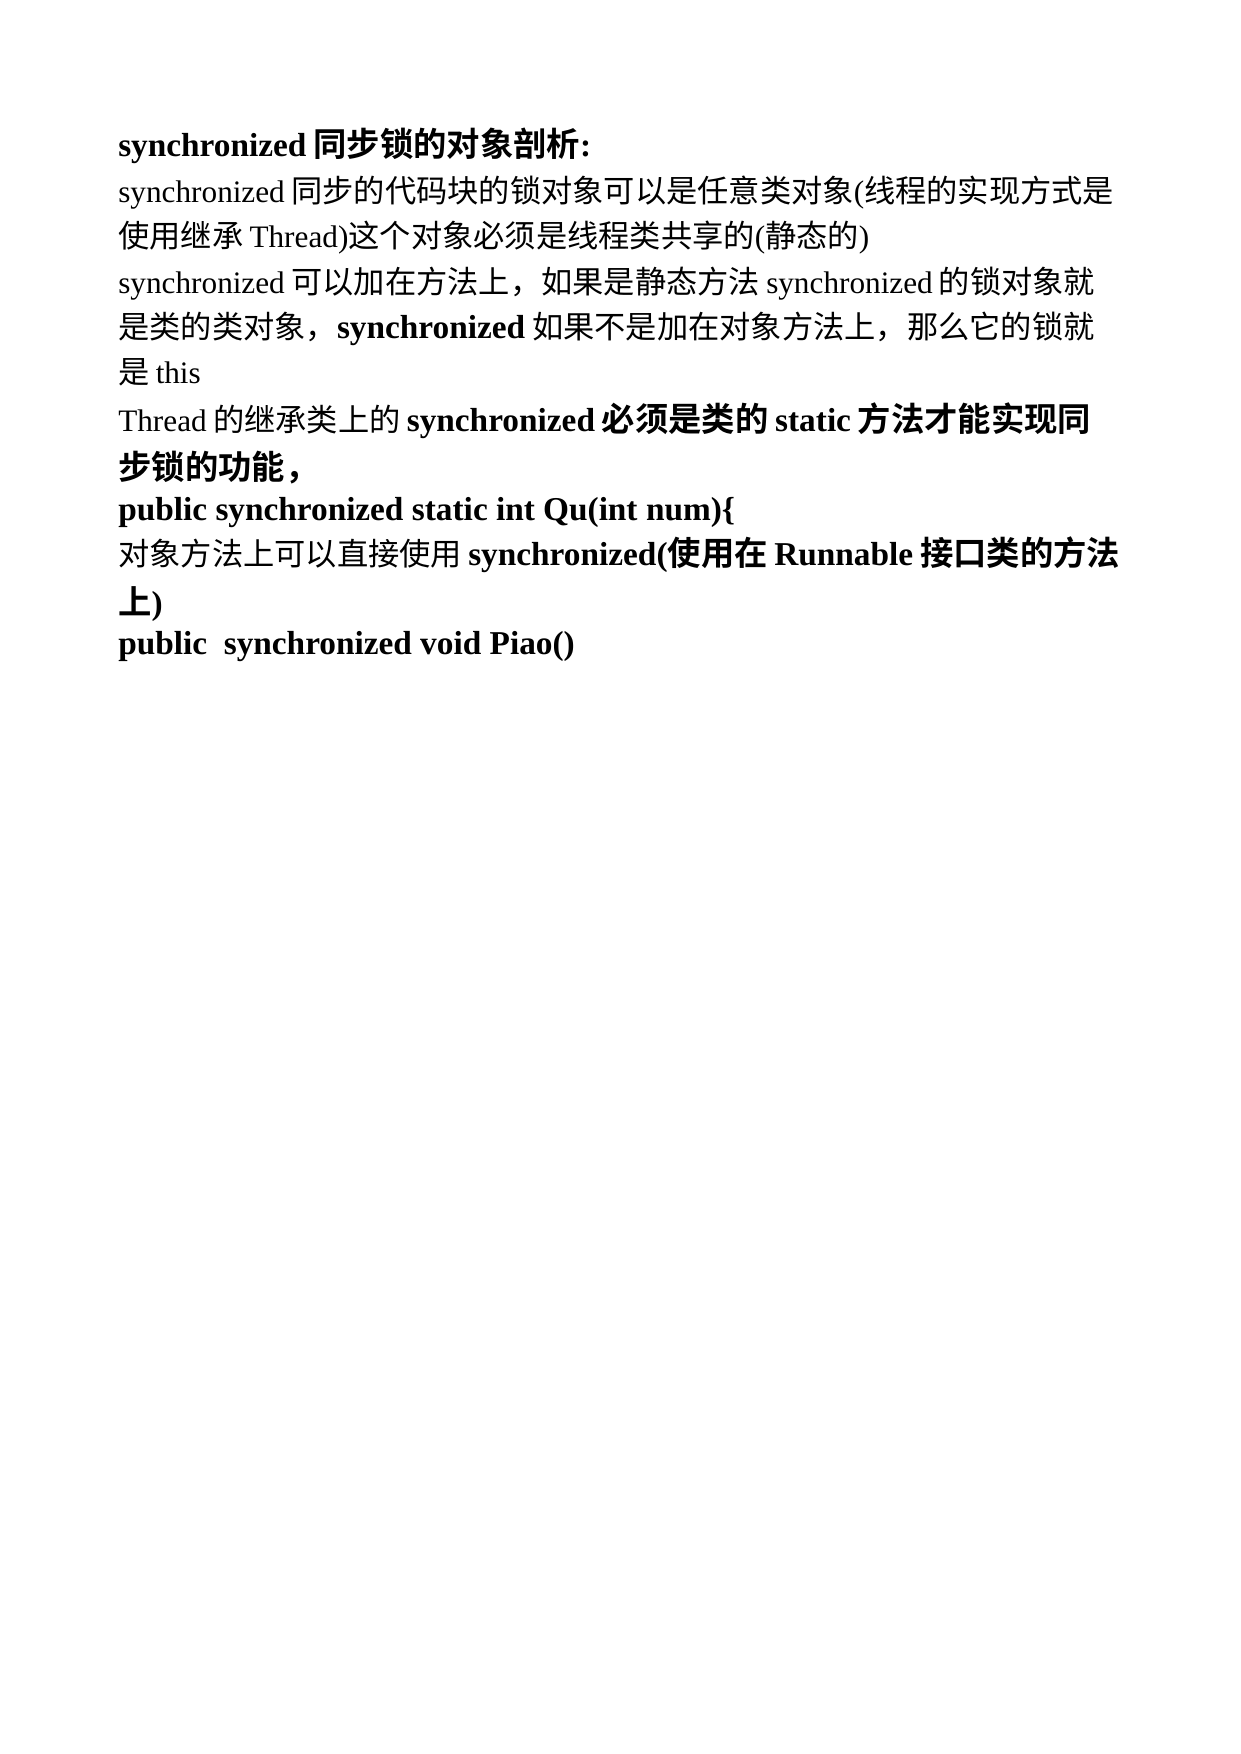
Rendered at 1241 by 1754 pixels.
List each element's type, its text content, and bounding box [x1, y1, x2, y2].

text synchronized同步锁的对象剖析: [118, 118, 1122, 166]
text synchronized可以加在方法上，如果是静态方法synchronized的锁对象就是类的类对象，synchronized如果不是加在对象方法上，那么它的锁就是this [118, 257, 1122, 392]
text public synchronized void Piao() [118, 624, 1122, 662]
text public synchronized static int Qu(int num){ [118, 489, 1122, 527]
text Thread的继承类上的synchronized必须是类的static方法才能实现同步锁的功能， [118, 392, 1122, 489]
text 对象方法上可以直接使用synchronized(使用在Runnable接口类的方法上) [118, 527, 1122, 624]
text synchronized同步的代码块的锁对象可以是任意类对象(线程的实现方式是使用继承Thread)这个对象必须是线程类共享的(静态的) [118, 166, 1122, 257]
